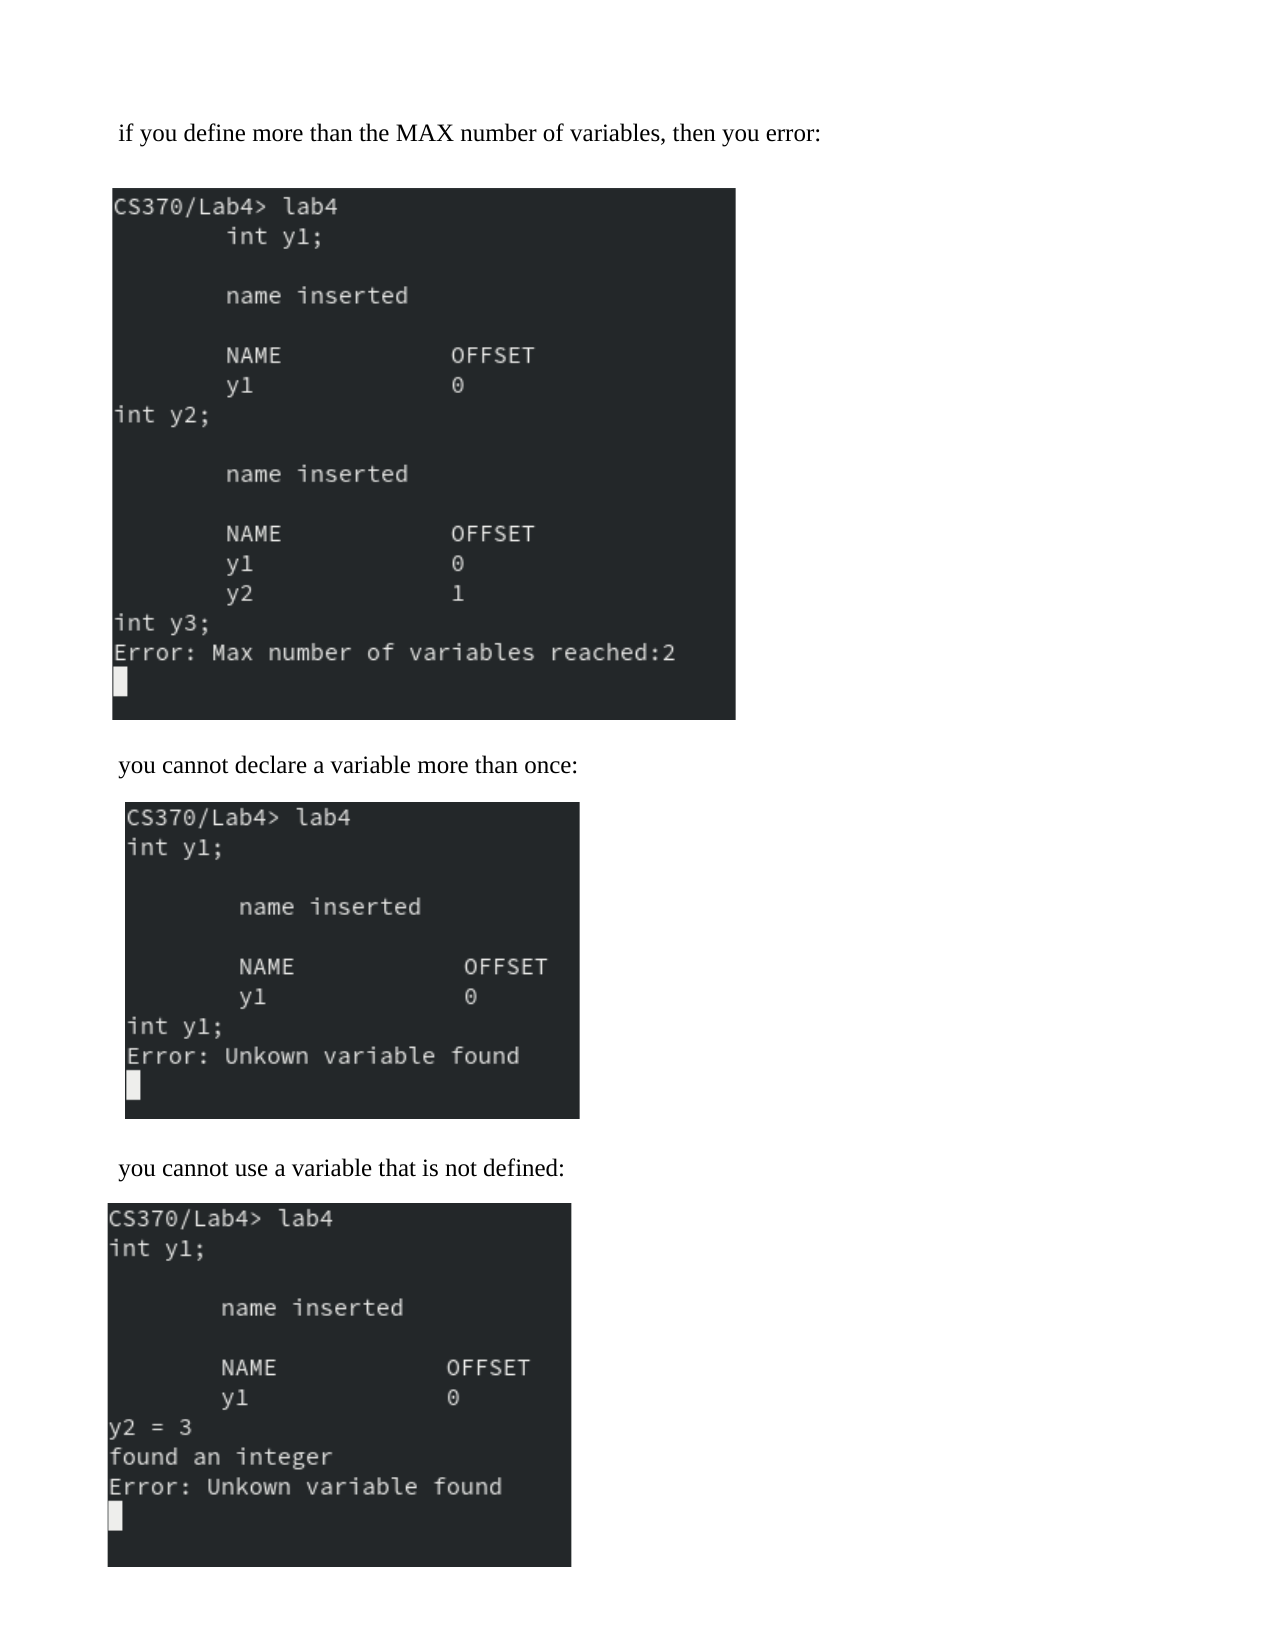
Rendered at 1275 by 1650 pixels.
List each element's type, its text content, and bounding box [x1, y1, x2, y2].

text you cannot use a variable that is not defined: [118, 1153, 1157, 1182]
picture [112, 188, 736, 720]
text you cannot declare a variable more than once: [118, 751, 1157, 779]
picture [107, 1203, 572, 1567]
text if you define more than the MAX number of variables, then you error: [118, 118, 1157, 147]
picture [125, 802, 580, 1119]
